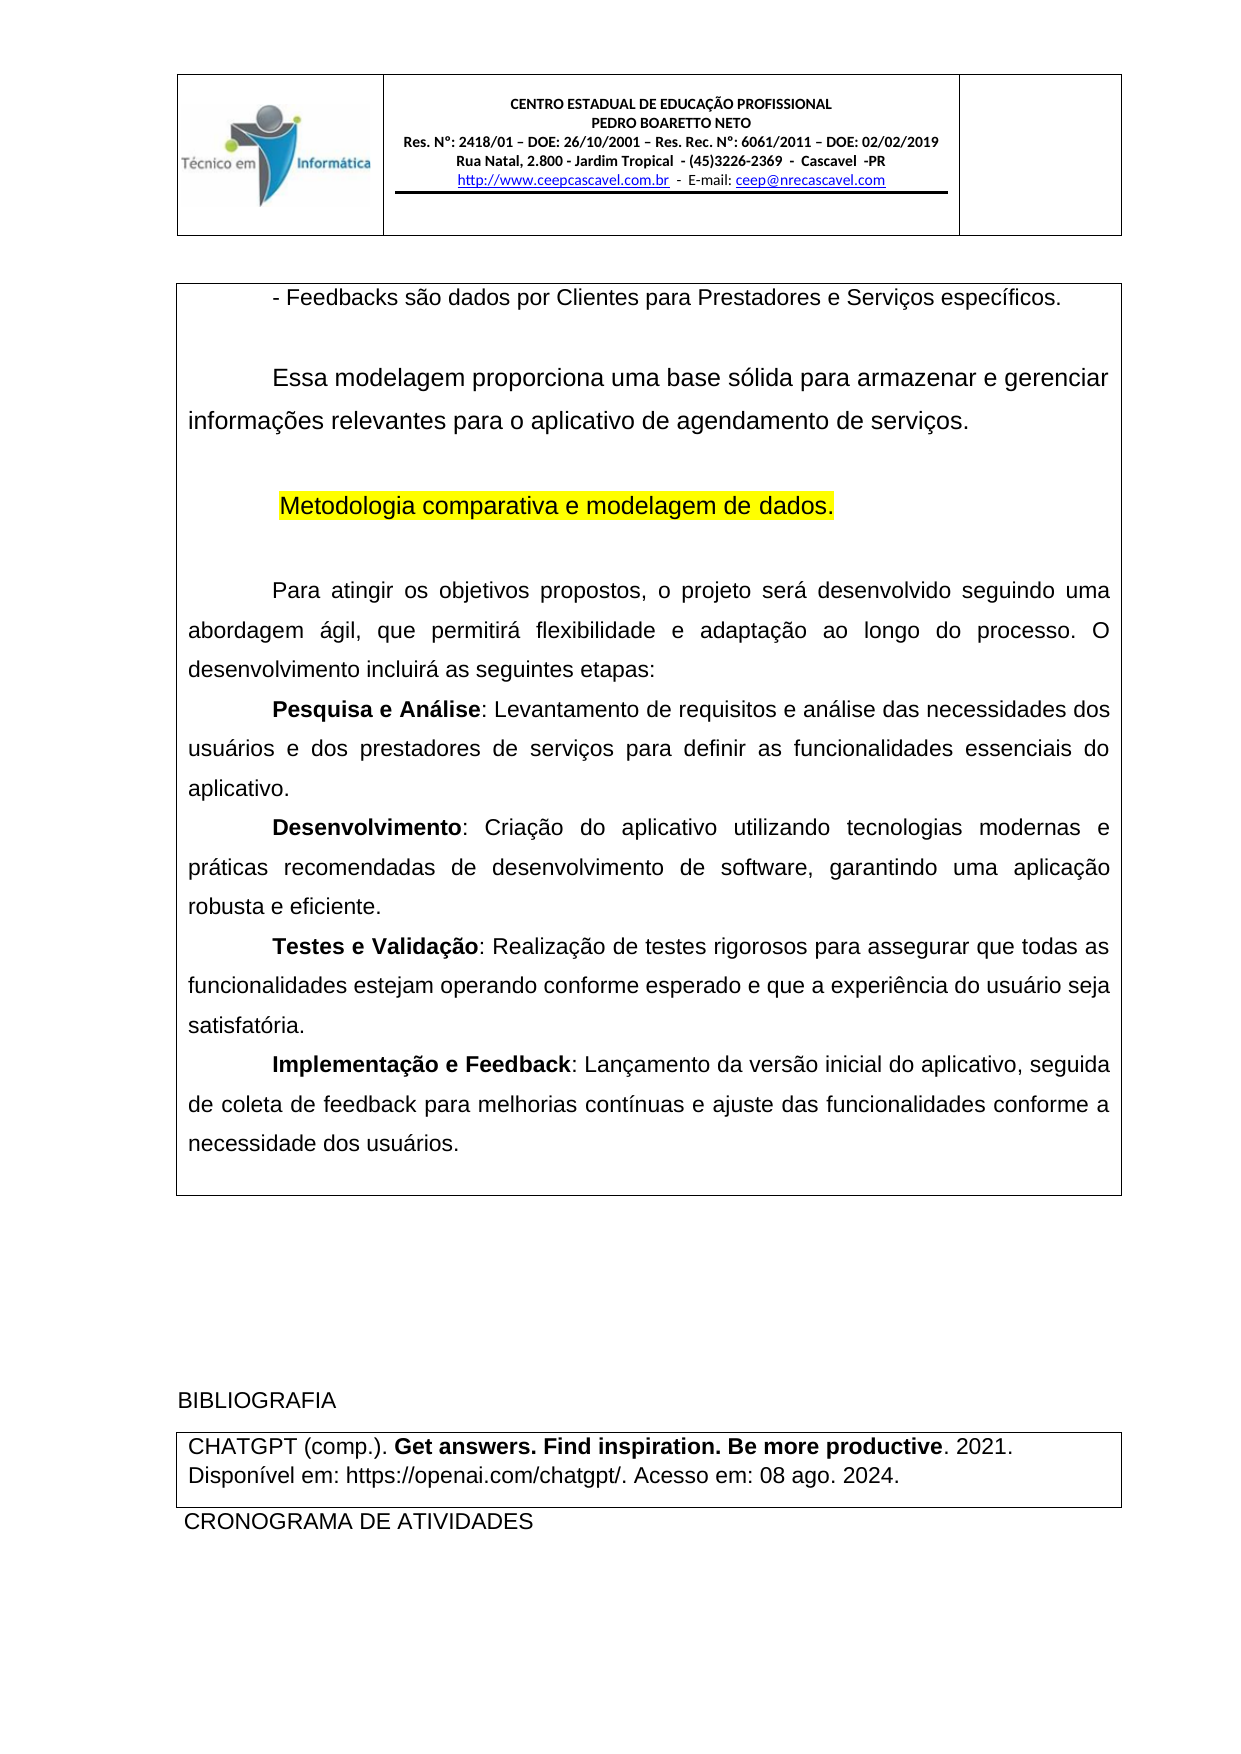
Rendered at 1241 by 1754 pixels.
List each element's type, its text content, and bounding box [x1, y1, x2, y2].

table_header - Feedbacks são dados por Clientes para Prestadores e Serviços específicos. Essa modelagem proporciona uma base sólida para armazenar e gerenciar informações relevantes para o aplicativo de agendamento de serviços. Metodologia comparativa e modelagem de dados. Para atingir os objetivos propostos, o projeto será desenvolvido seguindo uma abordagem ágil, que permitirá flexibilidade e adaptação ao longo do processo. O desenvolvimento incluirá as seguintes etapas: Pesquisa e Análise: Levantamento de requisitos e análise das necessidades dos usuários e dos prestadores de serviços para definir as funcionalidades essenciais do aplicativo. Desenvolvimento: Criação do aplicativo utilizando tecnologias modernas e práticas recomendadas de desenvolvimento de software, garantindo uma aplicação robusta e eficiente. Testes e Validação: Realização de testes rigorosos para assegurar que todas as funcionalidades estejam operando conforme esperado e que a experiência do usuário seja satisfatória. Implementação e Feedback: Lançamento da versão inicial do aplicativo, seguida de coleta de feedback para melhorias contínuas e ajuste das funcionalidades conforme a necessidade dos usuários. [177, 284, 1121, 1195]
text CRONOGRAMA DE ATIVIDADES [177, 1508, 1122, 1534]
table_header CHATGPT (comp.). Get answers. Find inspiration. Be more productive. 2021. Disponível em: https://openai.com/chatgpt/. Acesso em: 08 ago. 2024. [177, 1433, 1121, 1507]
picture [181, 104, 371, 207]
text BIBLIOGRAFIA [177, 1387, 1122, 1413]
